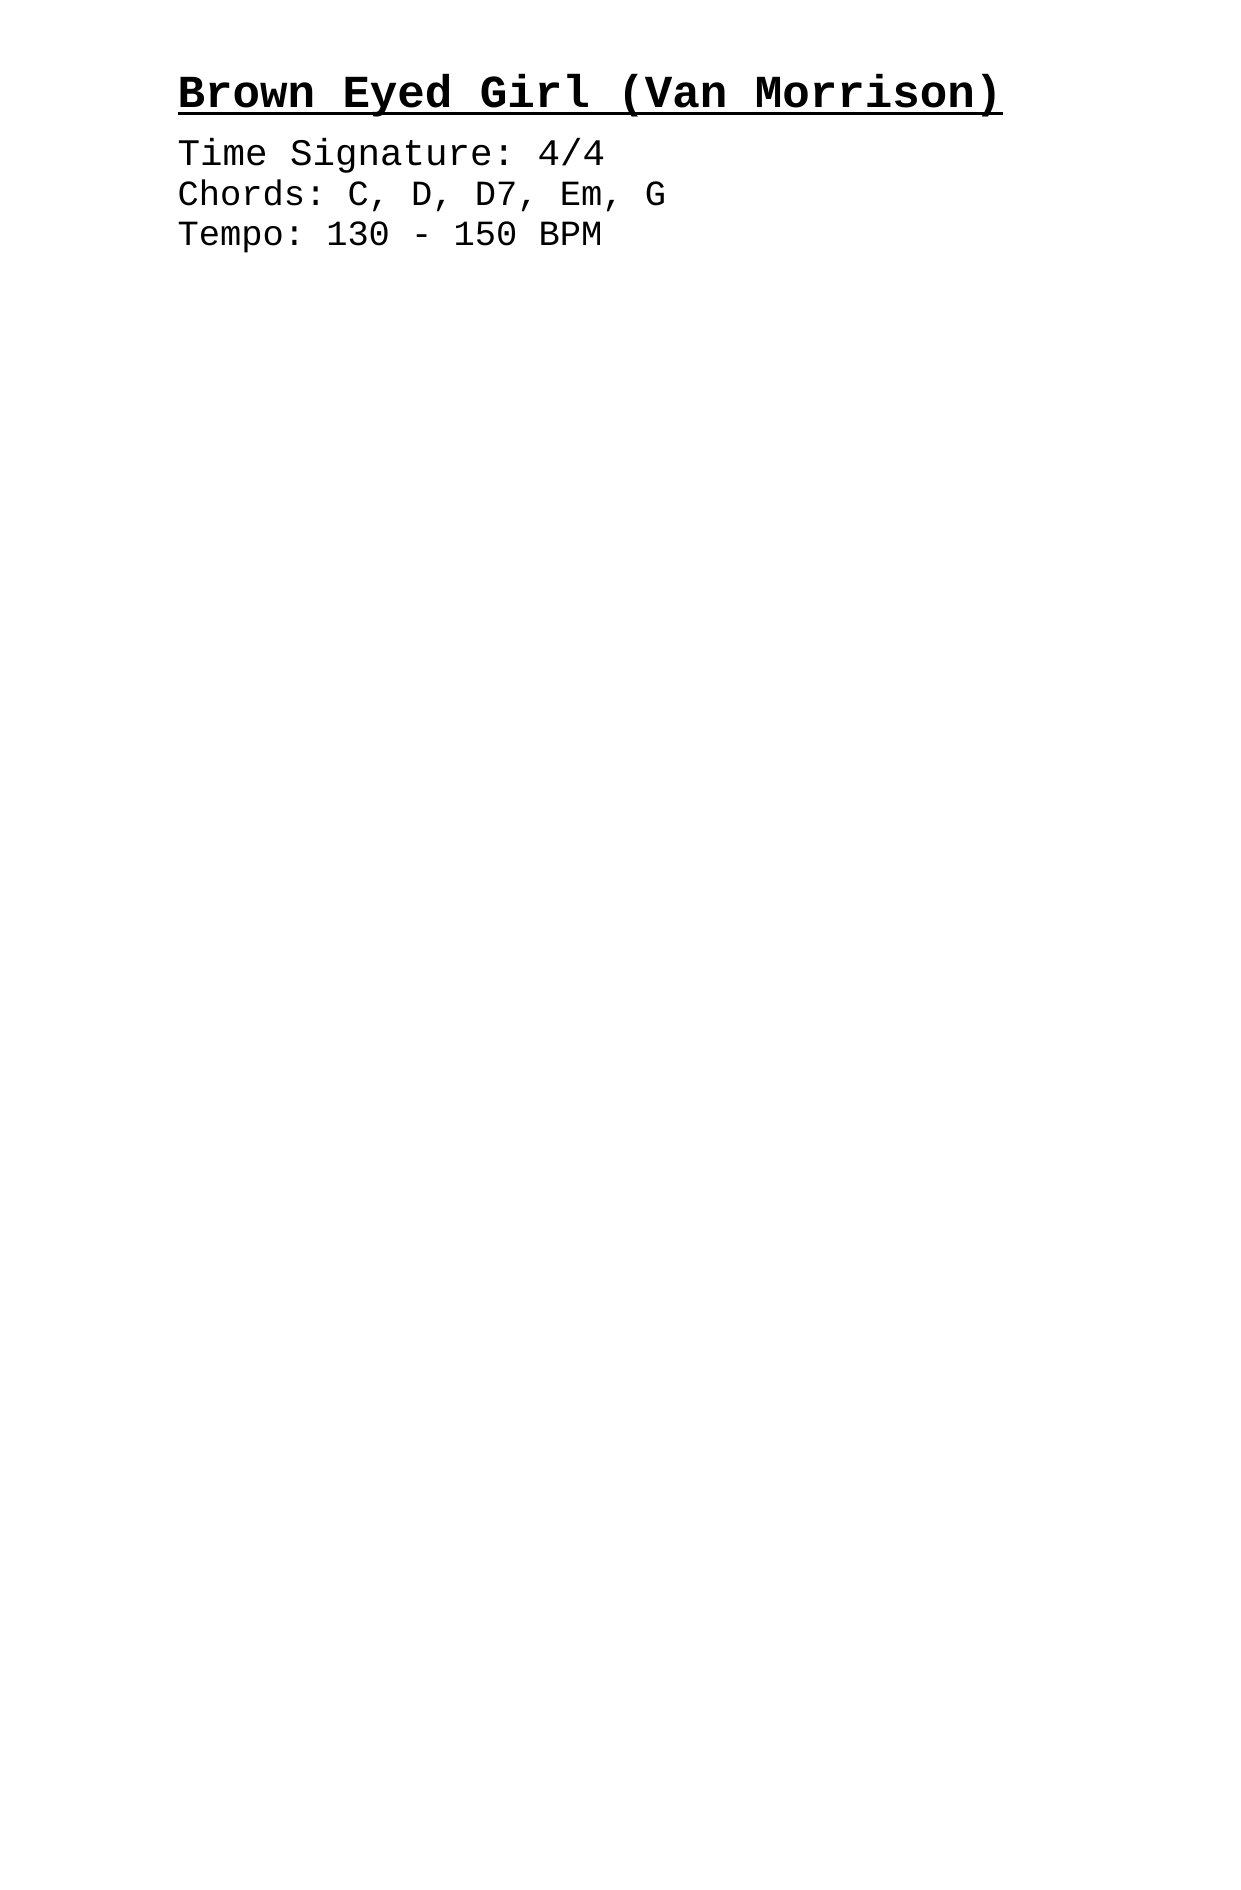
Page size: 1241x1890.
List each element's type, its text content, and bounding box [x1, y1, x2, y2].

subtitle Time Signature: 4/4 [177, 134, 1196, 176]
text Chords: C, D, D7, Em, G [177, 176, 1196, 216]
subtitle Brown Eyed Girl (Van Morrison) [177, 69, 1196, 121]
text Tempo: 130 - 150 BPM [177, 216, 1196, 256]
